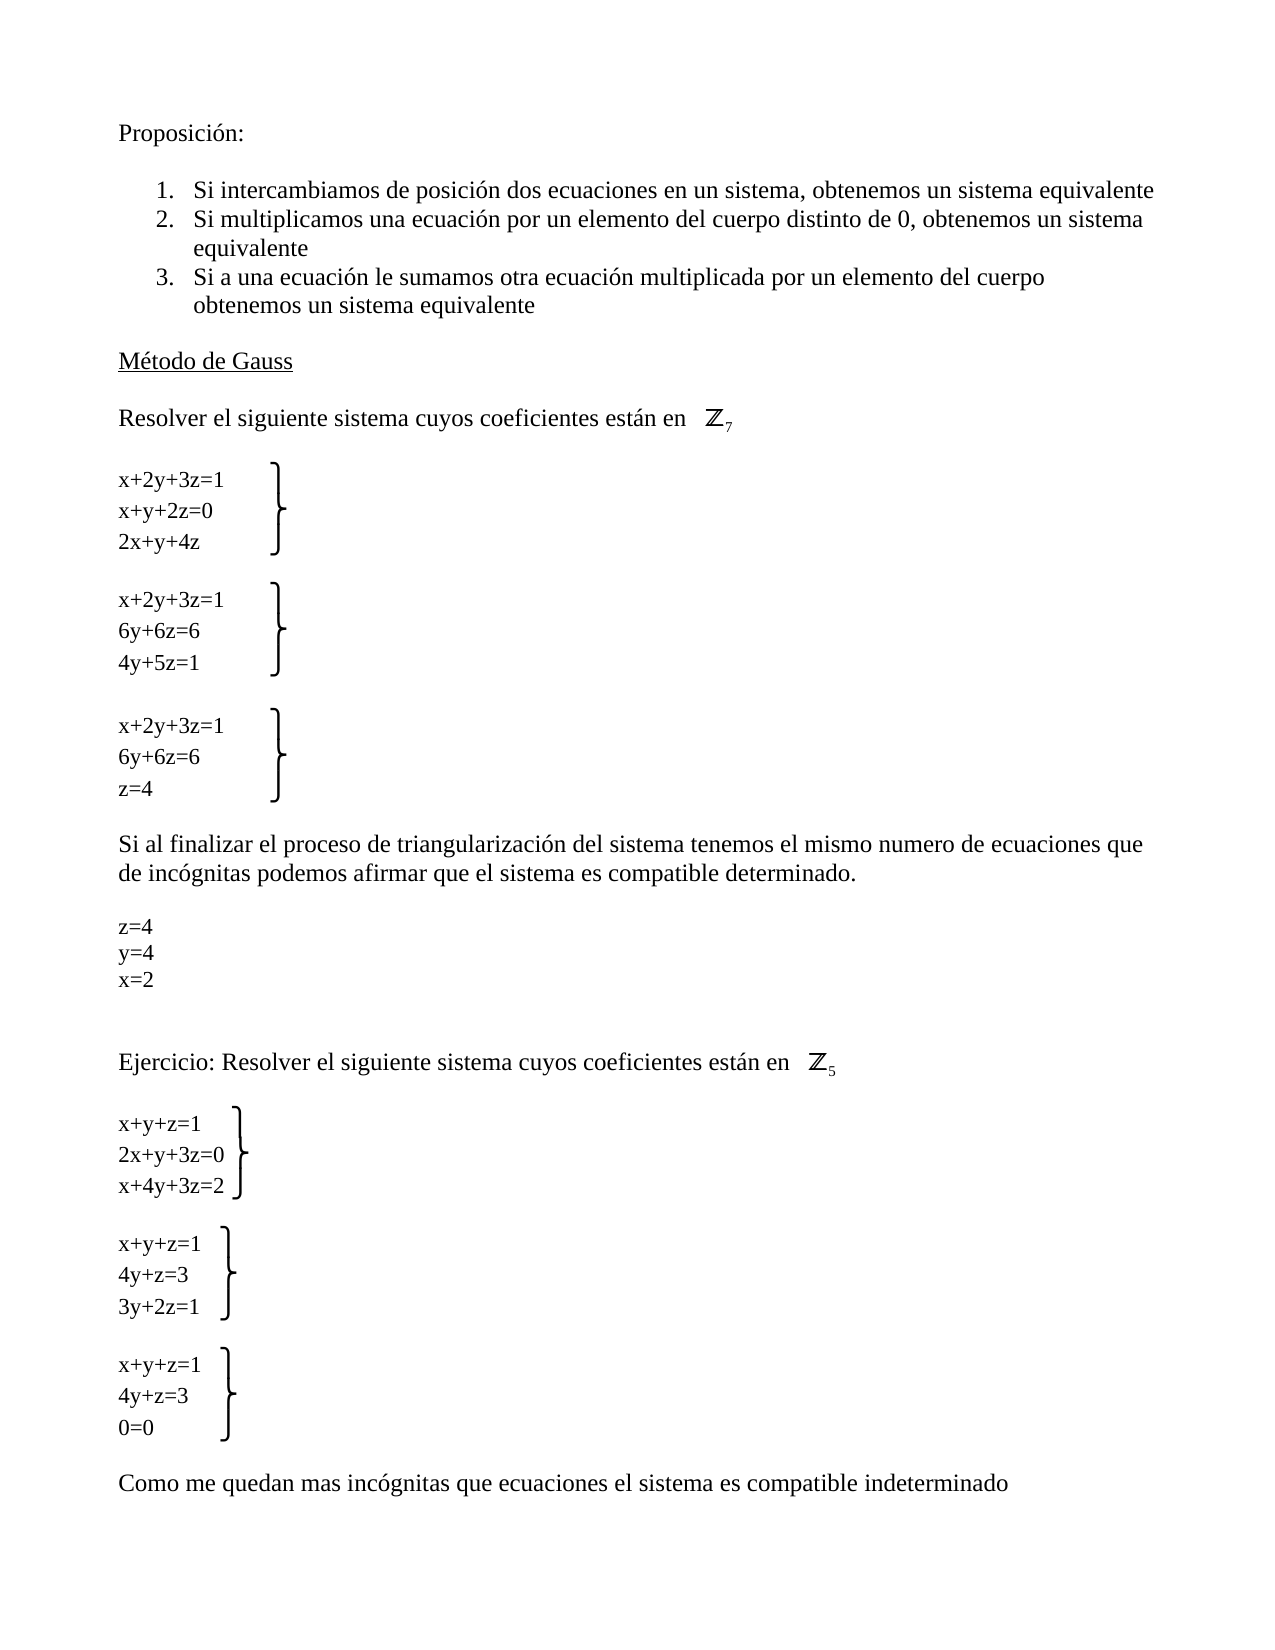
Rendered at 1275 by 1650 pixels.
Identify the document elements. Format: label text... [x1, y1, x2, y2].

text 6y+6z=6 ⎬ [118, 739, 279, 771]
text Método de Gauss [118, 346, 1157, 374]
text 0=0 ⎭ [118, 1410, 227, 1441]
text 6y+6z=6 ⎬ [279, 739, 1157, 771]
text Si al finalizar el proceso de triangularización del sistema tenemos el mismo numero de ecuaciones que de incógnitas podemos afirmar que el sistema es compatible determinado. [118, 829, 1157, 887]
text x+4y+3z=2 ⎭ [118, 1168, 239, 1200]
text x+y+z=1 ⎫ [226, 1226, 1157, 1258]
list Si a una ecuación le sumamos otra ecuación multiplicada por un elemento del cuerpo obtenemos un sistema equivalente [156, 262, 1157, 319]
text Proposición: [118, 118, 1157, 147]
text 2x+y+4z ⎭ [274, 525, 1157, 556]
text x=2 [118, 966, 1157, 992]
text 6y+6z=6 ⎬ [118, 614, 279, 645]
text Como me quedan mas incógnitas que ecuaciones el sistema es compatible indeterminado [118, 1468, 1157, 1496]
text x+y+z=1 ⎫ [118, 1106, 238, 1137]
text 3y+2z=1 ⎭ [224, 1289, 1157, 1321]
text 4y+z=3 ⎬ [229, 1258, 1157, 1289]
text x+y+2z=0 ⎬ [118, 493, 279, 525]
text x+2y+3z=1 ⎫ [118, 708, 277, 739]
text x+y+z=1 ⎫ [118, 1347, 227, 1378]
text x+y+2z=0 ⎬ [279, 493, 1157, 525]
text x+y+z=1 ⎫ [118, 1226, 227, 1258]
text x+2y+3z=1 ⎫ [278, 583, 1157, 614]
text 4y+5z=1 ⎭ [274, 645, 1157, 677]
text 2x+y+4z ⎭ [118, 525, 277, 556]
list Si multiplicamos una ecuación por un elemento del cuerpo distinto de 0, obtenemos un sistema equivalente [156, 204, 1157, 262]
text y=4 [118, 939, 1157, 966]
text x+y+z=1 ⎫ [226, 1347, 1157, 1378]
text x+y+z=1 ⎫ [237, 1106, 1157, 1137]
text x+2y+3z=1 ⎫ [118, 462, 277, 493]
text 6y+6z=6 ⎬ [279, 614, 1157, 645]
list Si intercambiamos de posición dos ecuaciones en un sistema, obtenemos un sistema equivalente [156, 176, 1157, 204]
text z=4 ⎭ [118, 771, 277, 803]
text 2x+y+3z=0 ⎬ [118, 1137, 241, 1168]
text x+2y+3z=1 ⎫ [118, 583, 277, 614]
text z=4 ⎭ [274, 771, 1157, 803]
text x+2y+3z=1 ⎫ [276, 462, 1157, 493]
text Ejercicio: Resolver el siguiente sistema cuyos coeficientes están en [118, 1047, 1157, 1079]
text 2x+y+3z=0 ⎬ [241, 1137, 1157, 1168]
text 4y+z=3 ⎬ [118, 1378, 229, 1410]
text x+4y+3z=2 ⎭ [236, 1168, 1157, 1200]
text z=4 [118, 913, 1157, 939]
text Resolver el siguiente sistema cuyos coeficientes están en [118, 403, 1157, 436]
text 4y+5z=1 ⎭ [118, 645, 277, 677]
text 4y+z=3 ⎬ [229, 1378, 1157, 1410]
text 0=0 ⎭ [227, 1410, 1157, 1441]
text 3y+2z=1 ⎭ [118, 1289, 227, 1321]
text x+2y+3z=1 ⎫ [276, 708, 1157, 739]
text 4y+z=3 ⎬ [118, 1258, 229, 1289]
